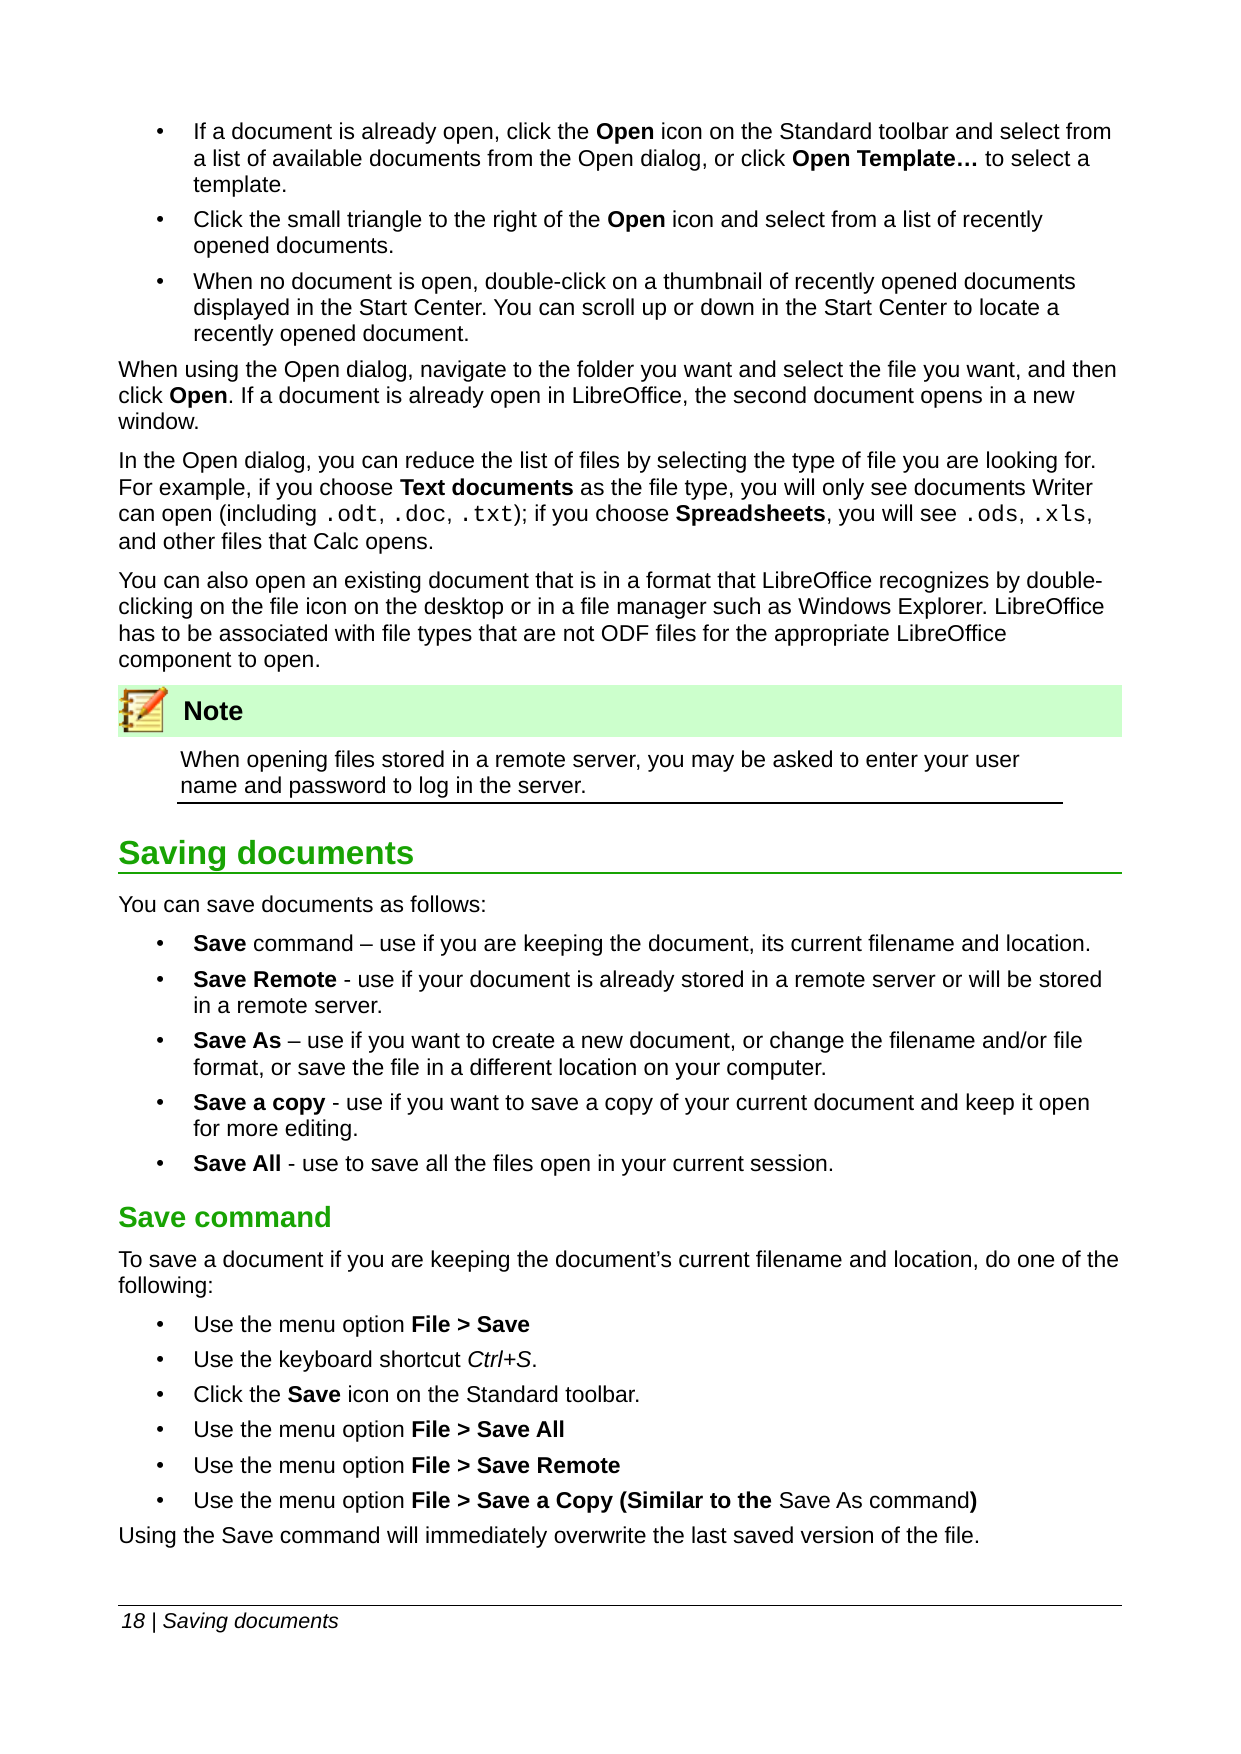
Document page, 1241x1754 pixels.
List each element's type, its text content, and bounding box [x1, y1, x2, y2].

subtitle Saving documents [118, 833, 1122, 872]
list Use the menu option File > Save All [156, 1416, 1122, 1443]
picture [119, 685, 170, 736]
list Click the small triangle to the right of the Open icon and select from a list of recently opened documents. [156, 206, 1122, 259]
list Click the Save icon on the Standard toolbar. [156, 1381, 1122, 1407]
subtitle Save command [118, 1200, 1122, 1234]
text You can also open an existing document that is in a format that LibreOffice recognizes by double-clicking on the file icon on the desktop or in a file manager such as Windows Explorer. LibreOffice has to be associated with file types that are not ODF files for the appropriate LibreOffice component to open. [118, 567, 1122, 672]
list If a document is already open, click the Open icon on the Standard toolbar and select from a list of available documents from the Open dialog, or click Open Template… to select a template. [156, 118, 1122, 197]
text When opening files stored in a remote server, you may be asked to enter your user name and password to log in the server. [177, 743, 1063, 802]
text You can save documents as follows: [118, 891, 1122, 918]
list Save a copy - use if you want to save a copy of your current document and keep it open for more editing. [156, 1089, 1122, 1141]
list Save As – use if you want to create a new document, or change the filename and/or file format, or save the file in a different location on your computer. [156, 1027, 1122, 1080]
list Use the menu option File > Save [156, 1311, 1122, 1337]
list Save command – use if you are keeping the document, its current filename and location. [156, 930, 1122, 957]
list Use the menu option File > Save a Copy (Similar to the Save As command) [156, 1487, 1122, 1513]
text In the Open dialog, you can reduce the list of files by selecting the type of file you are looking for. For example, if you choose Text documents as the file type, you will only see documents Writer can open (including .odt, .doc, .txt); if you choose Spreadsheets, you will see .ods, .xls, and other files that Calc opens. [118, 447, 1122, 554]
subtitle Note [118, 685, 1122, 737]
list Save Remote - use if your document is already stored in a remote server or will be stored in a remote server. [156, 966, 1122, 1018]
text Using the Save command will immediately overwrite the last saved version of the file. [118, 1522, 1122, 1548]
text When using the Open dialog, navigate to the folder you want and select the file you want, and then click Open. If a document is already open in LibreOffice, the second document opens in a new window. [118, 356, 1122, 434]
list Save All - use to save all the files open in your current session. [156, 1150, 1122, 1177]
list When no document is open, double-click on a thumbnail of recently opened documents displayed in the Start Center. You can scroll up or down in the Start Center to locate a recently opened document. [156, 268, 1122, 347]
list Use the menu option File > Save Remote [156, 1452, 1122, 1478]
text To save a document if you are keeping the document’s current filename and location, do one of the following: [118, 1246, 1122, 1298]
list Use the keyboard shortcut Ctrl+S. [156, 1346, 1122, 1372]
